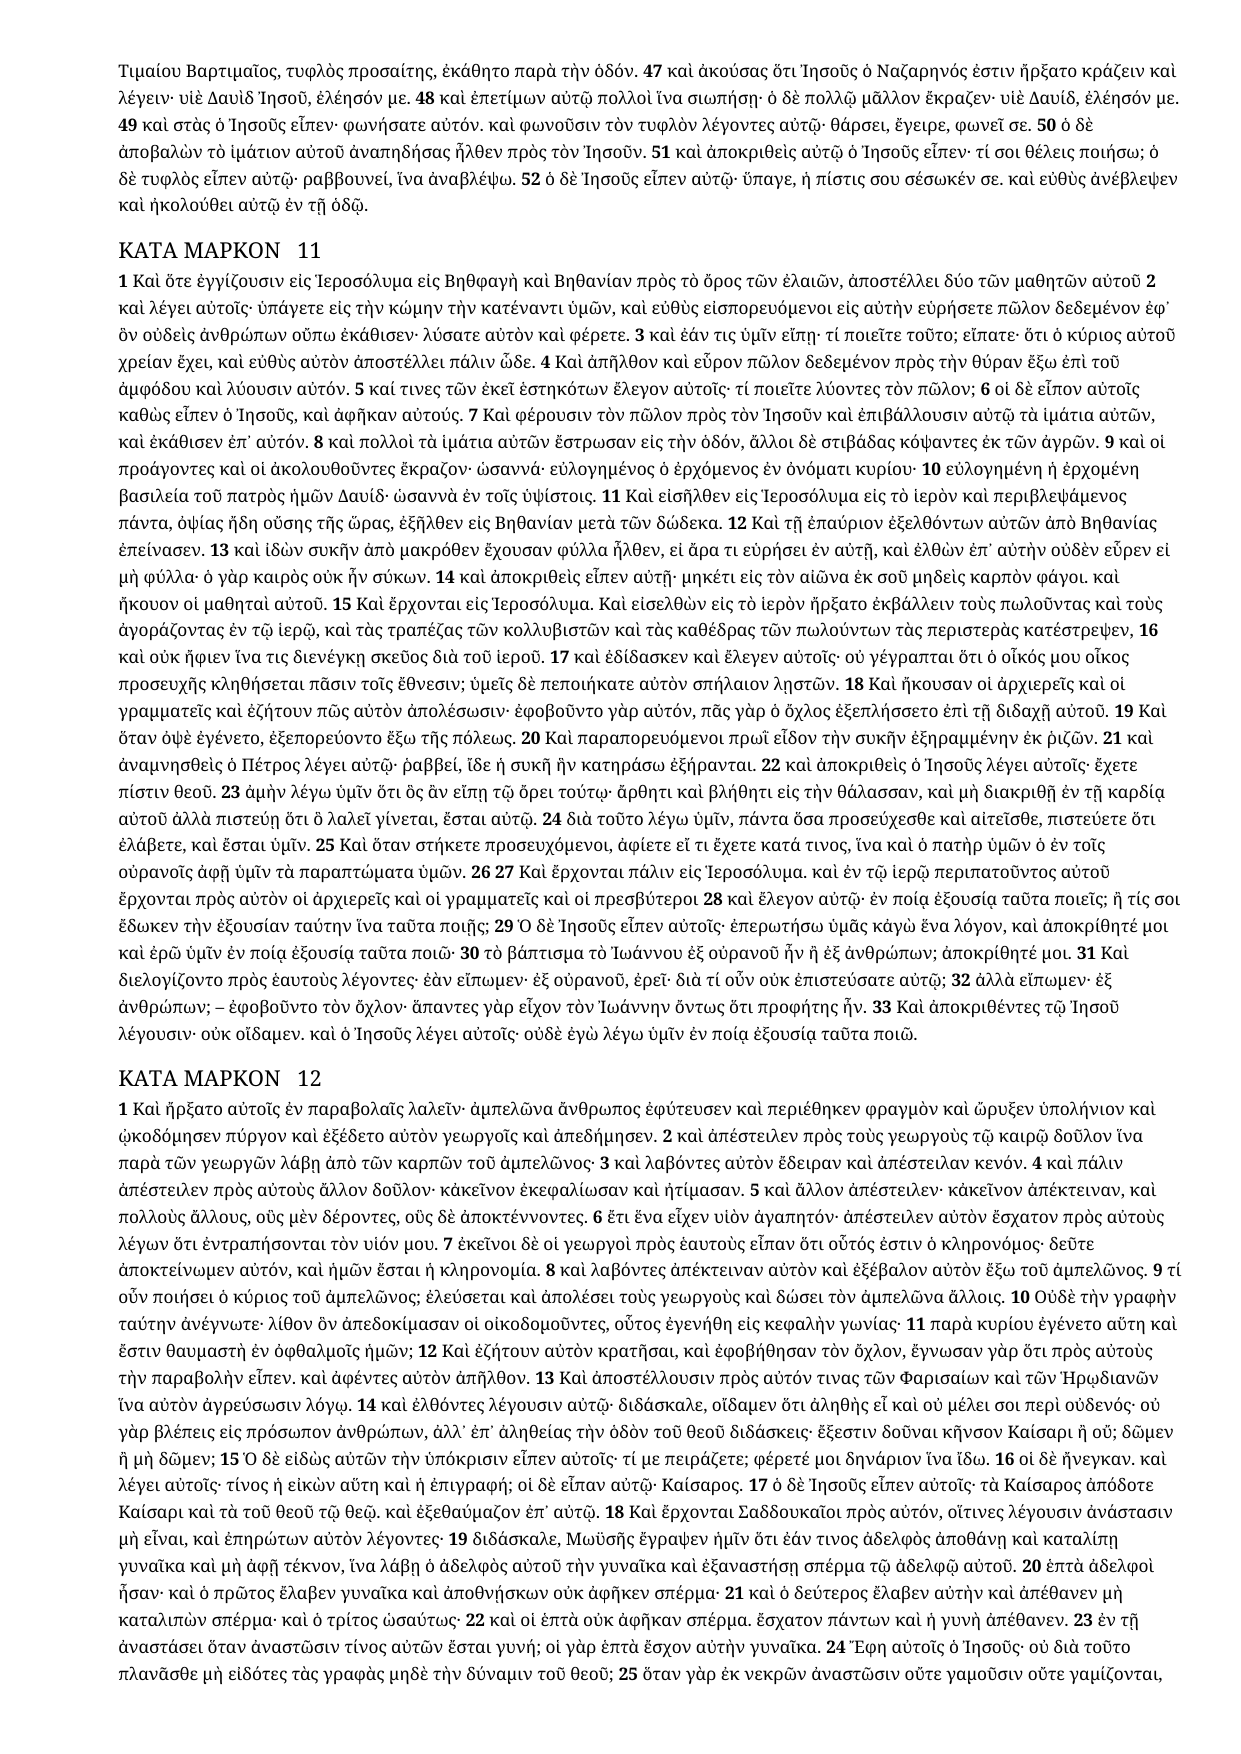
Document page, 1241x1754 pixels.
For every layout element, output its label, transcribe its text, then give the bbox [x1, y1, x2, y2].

text ΚΑΤΑ ΜΑΡΚΟΝ 12 [118, 1063, 1181, 1093]
text ΚΑΤΑ ΜΑΡΚΟΝ 11 [118, 235, 1181, 265]
text 1 Καὶ ὅτε ἐγγίζουσιν εἰς Ἱεροσόλυμα εἰς Βηθφαγὴ καὶ Βηθανίαν πρὸς τὸ ὄρος τῶν ἐλαιῶν, ἀποστέλλει δύο τῶν μαθητῶν αὐτοῦ 2 καὶ λέγει αὐτοῖς· ὑπάγετε εἰς τὴν κώμην τὴν κατέναντι ὑμῶν, καὶ εὐθὺς εἰσπορευόμενοι εἰς αὐτὴν εὑρήσετε πῶλον δεδεμένον ἐφ᾽ ὃν οὐδεὶς ἀνθρώπων οὔπω ἐκάθισεν· λύσατε αὐτὸν καὶ φέρετε. 3 καὶ ἐάν τις ὑμῖν εἴπῃ· τί ποιεῖτε τοῦτο; εἴπατε· ὅτι ὁ κύριος αὐτοῦ χρείαν ἔχει, καὶ εὐθὺς αὐτὸν ἀποστέλλει πάλιν ὧδε. 4 Καὶ ἀπῆλθον καὶ εὗρον πῶλον δεδεμένον πρὸς τὴν θύραν ἔξω ἐπὶ τοῦ ἀμφόδου καὶ λύουσιν αὐτόν. 5 καί τινες τῶν ἐκεῖ ἑστηκότων ἔλεγον αὐτοῖς· τί ποιεῖτε λύοντες τὸν πῶλον; 6 οἱ δὲ εἶπον αὐτοῖς καθὼς εἶπεν ὁ Ἰησοῦς, καὶ ἀφῆκαν αὐτούς. 7 Καὶ φέρουσιν τὸν πῶλον πρὸς τὸν Ἰησοῦν καὶ ἐπιβάλλουσιν αὐτῷ τὰ ἱμάτια αὐτῶν, καὶ ἐκάθισεν ἐπ᾽ αὐτόν. 8 καὶ πολλοὶ τὰ ἱμάτια αὐτῶν ἔστρωσαν εἰς τὴν ὁδόν, ἄλλοι δὲ στιβάδας κόψαντες ἐκ τῶν ἀγρῶν. 9 καὶ οἱ προάγοντες καὶ οἱ ἀκολουθοῦντες ἔκραζον· ὡσαννά· εὐλογημένος ὁ ἐρχόμενος ἐν ὀνόματι κυρίου· 10 εὐλογημένη ἡ ἐρχομένη βασιλεία τοῦ πατρὸς ἡμῶν Δαυίδ· ὡσαννὰ ἐν τοῖς ὑψίστοις. 11 Καὶ εἰσῆλθεν εἰς Ἱεροσόλυμα εἰς τὸ ἱερὸν καὶ περιβλεψάμενος πάντα, ὀψίας ἤδη οὔσης τῆς ὥρας, ἐξῆλθεν εἰς Βηθανίαν μετὰ τῶν δώδεκα. 12 Καὶ τῇ ἐπαύριον ἐξελθόντων αὐτῶν ἀπὸ Βηθανίας ἐπείνασεν. 13 καὶ ἰδὼν συκῆν ἀπὸ μακρόθεν ἔχουσαν φύλλα ἦλθεν, εἰ ἄρα τι εὑρήσει ἐν αὐτῇ, καὶ ἐλθὼν ἐπ᾽ αὐτὴν οὐδὲν εὗρεν εἰ μὴ φύλλα· ὁ γὰρ καιρὸς οὐκ ἦν σύκων. 14 καὶ ἀποκριθεὶς εἶπεν αὐτῇ· μηκέτι εἰς τὸν αἰῶνα ἐκ σοῦ μηδεὶς καρπὸν φάγοι. καὶ ἤκουον οἱ μαθηταὶ αὐτοῦ. 15 Καὶ ἔρχονται εἰς Ἱεροσόλυμα. Καὶ εἰσελθὼν εἰς τὸ ἱερὸν ἤρξατο ἐκβάλλειν τοὺς πωλοῦντας καὶ τοὺς ἀγοράζοντας ἐν τῷ ἱερῷ, καὶ τὰς τραπέζας τῶν κολλυβιστῶν καὶ τὰς καθέδρας τῶν πωλούντων τὰς περιστερὰς κατέστρεψεν, 16 καὶ οὐκ ἤφιεν ἵνα τις διενέγκῃ σκεῦος διὰ τοῦ ἱεροῦ. 17 καὶ ἐδίδασκεν καὶ ἔλεγεν αὐτοῖς· οὐ γέγραπται ὅτι ὁ οἶκός μου οἶκος προσευχῆς κληθήσεται πᾶσιν τοῖς ἔθνεσιν; ὑμεῖς δὲ πεποιήκατε αὐτὸν σπήλαιον λῃστῶν. 18 Καὶ ἤκουσαν οἱ ἀρχιερεῖς καὶ οἱ γραμματεῖς καὶ ἐζήτουν πῶς αὐτὸν ἀπολέσωσιν· ἐφοβοῦντο γὰρ αὐτόν, πᾶς γὰρ ὁ ὄχλος ἐξεπλήσσετο ἐπὶ τῇ διδαχῇ αὐτοῦ. 19 Καὶ ὅταν ὀψὲ ἐγένετο, ἐξεπορεύοντο ἔξω τῆς πόλεως. 20 Καὶ παραπορευόμενοι πρωῒ εἶδον τὴν συκῆν ἐξηραμμένην ἐκ ῥιζῶν. 21 καὶ ἀναμνησθεὶς ὁ Πέτρος λέγει αὐτῷ· ῥαββεί, ἴδε ἡ συκῆ ἣν κατηράσω ἐξήρανται. 22 καὶ ἀποκριθεὶς ὁ Ἰησοῦς λέγει αὐτοῖς· ἔχετε πίστιν θεοῦ. 23 ἀμὴν λέγω ὑμῖν ὅτι ὃς ἂν εἴπῃ τῷ ὄρει τούτῳ· ἄρθητι καὶ βλήθητι εἰς τὴν θάλασσαν, καὶ μὴ διακριθῇ ἐν τῇ καρδίᾳ αὐτοῦ ἀλλὰ πιστεύῃ ὅτι ὃ λαλεῖ γίνεται, ἔσται αὐτῷ. 24 διὰ τοῦτο λέγω ὑμῖν, πάντα ὅσα προσεύχεσθε καὶ αἰτεῖσθε, πιστεύετε ὅτι ἐλάβετε, καὶ ἔσται ὑμῖν. 25 Καὶ ὅταν στήκετε προσευχόμενοι, ἀφίετε εἴ τι ἔχετε κατά τινος, ἵνα καὶ ὁ πατὴρ ὑμῶν ὁ ἐν τοῖς οὐρανοῖς ἀφῇ ὑμῖν τὰ παραπτώματα ὑμῶν. 26 27 Καὶ ἔρχονται πάλιν εἰς Ἱεροσόλυμα. καὶ ἐν τῷ ἱερῷ περιπατοῦντος αὐτοῦ ἔρχονται πρὸς αὐτὸν οἱ ἀρχιερεῖς καὶ οἱ γραμματεῖς καὶ οἱ πρεσβύτεροι 28 καὶ ἔλεγον αὐτῷ· ἐν ποίᾳ ἐξουσίᾳ ταῦτα ποιεῖς; ἢ τίς σοι ἔδωκεν τὴν ἐξουσίαν ταύτην ἵνα ταῦτα ποιῇς; 29 Ὁ δὲ Ἰησοῦς εἶπεν αὐτοῖς· ἐπερωτήσω ὑμᾶς κἀγὼ ἕνα λόγον, καὶ ἀποκρίθητέ μοι καὶ ἐρῶ ὑμῖν ἐν ποίᾳ ἐξουσίᾳ ταῦτα ποιῶ· 30 τὸ βάπτισμα τὸ Ἰωάννου ἐξ οὐρανοῦ ἦν ἢ ἐξ ἀνθρώπων; ἀποκρίθητέ μοι. 31 Καὶ διελογίζοντο πρὸς ἑαυτοὺς λέγοντες· ἐὰν εἴπωμεν· ἐξ οὐρανοῦ, ἐρεῖ· διὰ τί οὖν οὐκ ἐπιστεύσατε αὐτῷ; 32 ἀλλὰ εἴπωμεν· ἐξ ἀνθρώπων; – ἐφοβοῦντο τὸν ὄχλον· ἅπαντες γὰρ εἶχον τὸν Ἰωάννην ὄντως ὅτι προφήτης ἦν. 33 Καὶ ἀποκριθέντες τῷ Ἰησοῦ λέγουσιν· οὐκ οἴδαμεν. καὶ ὁ Ἰησοῦς λέγει αὐτοῖς· οὐδὲ ἐγὼ λέγω ὑμῖν ἐν ποίᾳ ἐξουσίᾳ ταῦτα ποιῶ. [118, 269, 1181, 1045]
text Τιμαίου Βαρτιμαῖος, τυφλὸς προσαίτης, ἐκάθητο παρὰ τὴν ὁδόν. 47 καὶ ἀκούσας ὅτι Ἰησοῦς ὁ Ναζαρηνός ἐστιν ἤρξατο κράζειν καὶ λέγειν· υἱὲ Δαυὶδ Ἰησοῦ, ἐλέησόν με. 48 καὶ ἐπετίμων αὐτῷ πολλοὶ ἵνα σιωπήσῃ· ὁ δὲ πολλῷ μᾶλλον ἔκραζεν· υἱὲ Δαυίδ, ἐλέησόν με. 49 καὶ στὰς ὁ Ἰησοῦς εἶπεν· φωνήσατε αὐτόν. καὶ φωνοῦσιν τὸν τυφλὸν λέγοντες αὐτῷ· θάρσει, ἔγειρε, φωνεῖ σε. 50 ὁ δὲ ἀποβαλὼν τὸ ἱμάτιον αὐτοῦ ἀναπηδήσας ἦλθεν πρὸς τὸν Ἰησοῦν. 51 καὶ ἀποκριθεὶς αὐτῷ ὁ Ἰησοῦς εἶπεν· τί σοι θέλεις ποιήσω; ὁ δὲ τυφλὸς εἶπεν αὐτῷ· ραββουνεί, ἵνα ἀναβλέψω. 52 ὁ δὲ Ἰησοῦς εἶπεν αὐτῷ· ὕπαγε, ἡ πίστις σου σέσωκέν σε. καὶ εὐθὺς ἀνέβλεψεν καὶ ἠκολούθει αὐτῷ ἐν τῇ ὁδῷ. [118, 59, 1181, 217]
text 1 Καὶ ἤρξατο αὐτοῖς ἐν παραβολαῖς λαλεῖν· ἀμπελῶνα ἄνθρωπος ἐφύτευσεν καὶ περιέθηκεν φραγμὸν καὶ ὤρυξεν ὑπολήνιον καὶ ᾠκοδόμησεν πύργον καὶ ἐξέδετο αὐτὸν γεωργοῖς καὶ ἀπεδήμησεν. 2 καὶ ἀπέστειλεν πρὸς τοὺς γεωργοὺς τῷ καιρῷ δοῦλον ἵνα παρὰ τῶν γεωργῶν λάβῃ ἀπὸ τῶν καρπῶν τοῦ ἀμπελῶνος· 3 καὶ λαβόντες αὐτὸν ἔδειραν καὶ ἀπέστειλαν κενόν. 4 καὶ πάλιν ἀπέστειλεν πρὸς αὐτοὺς ἄλλον δοῦλον· κἀκεῖνον ἐκεφαλίωσαν καὶ ἠτίμασαν. 5 καὶ ἄλλον ἀπέστειλεν· κἀκεῖνον ἀπέκτειναν, καὶ πολλοὺς ἄλλους, οὓς μὲν δέροντες, οὓς δὲ ἀποκτέννοντες. 6 ἔτι ἕνα εἶχεν υἱὸν ἀγαπητόν· ἀπέστειλεν αὐτὸν ἔσχατον πρὸς αὐτοὺς λέγων ὅτι ἐντραπήσονται τὸν υἱόν μου. 7 ἐκεῖνοι δὲ οἱ γεωργοὶ πρὸς ἑαυτοὺς εἶπαν ὅτι οὗτός ἐστιν ὁ κληρονόμος· δεῦτε ἀποκτείνωμεν αὐτόν, καὶ ἡμῶν ἔσται ἡ κληρονομία. 8 καὶ λαβόντες ἀπέκτειναν αὐτὸν καὶ ἐξέβαλον αὐτὸν ἔξω τοῦ ἀμπελῶνος. 9 τί οὖν ποιήσει ὁ κύριος τοῦ ἀμπελῶνος; ἐλεύσεται καὶ ἀπολέσει τοὺς γεωργοὺς καὶ δώσει τὸν ἀμπελῶνα ἄλλοις. 10 Οὐδὲ τὴν γραφὴν ταύτην ἀνέγνωτε· λίθον ὃν ἀπεδοκίμασαν οἱ οἰκοδομοῦντες, οὗτος ἐγενήθη εἰς κεφαλὴν γωνίας· 11 παρὰ κυρίου ἐγένετο αὕτη καὶ ἔστιν θαυμαστὴ ἐν ὀφθαλμοῖς ἡμῶν; 12 Καὶ ἐζήτουν αὐτὸν κρατῆσαι, καὶ ἐφοβήθησαν τὸν ὄχλον, ἔγνωσαν γὰρ ὅτι πρὸς αὐτοὺς τὴν παραβολὴν εἶπεν. καὶ ἀφέντες αὐτὸν ἀπῆλθον. 13 Καὶ ἀποστέλλουσιν πρὸς αὐτόν τινας τῶν Φαρισαίων καὶ τῶν Ἡρῳδιανῶν ἵνα αὐτὸν ἀγρεύσωσιν λόγῳ. 14 καὶ ἐλθόντες λέγουσιν αὐτῷ· διδάσκαλε, οἴδαμεν ὅτι ἀληθὴς εἶ καὶ οὐ μέλει σοι περὶ οὐδενός· οὐ γὰρ βλέπεις εἰς πρόσωπον ἀνθρώπων, ἀλλ᾽ ἐπ᾽ ἀληθείας τὴν ὁδὸν τοῦ θεοῦ διδάσκεις· ἔξεστιν δοῦναι κῆνσον Καίσαρι ἢ οὔ; δῶμεν ἢ μὴ δῶμεν; 15 Ὁ δὲ εἰδὼς αὐτῶν τὴν ὑπόκρισιν εἶπεν αὐτοῖς· τί με πειράζετε; φέρετέ μοι δηνάριον ἵνα ἴδω. 16 οἱ δὲ ἤνεγκαν. καὶ λέγει αὐτοῖς· τίνος ἡ εἰκὼν αὕτη καὶ ἡ ἐπιγραφή; οἱ δὲ εἶπαν αὐτῷ· Καίσαρος. 17 ὁ δὲ Ἰησοῦς εἶπεν αὐτοῖς· τὰ Καίσαρος ἀπόδοτε Καίσαρι καὶ τὰ τοῦ θεοῦ τῷ θεῷ. καὶ ἐξεθαύμαζον ἐπ᾽ αὐτῷ. 18 Καὶ ἔρχονται Σαδδουκαῖοι πρὸς αὐτόν, οἵτινες λέγουσιν ἀνάστασιν μὴ εἶναι, καὶ ἐπηρώτων αὐτὸν λέγοντες· 19 διδάσκαλε, Μωϋσῆς ἔγραψεν ἡμῖν ὅτι ἐάν τινος ἀδελφὸς ἀποθάνῃ καὶ καταλίπῃ γυναῖκα καὶ μὴ ἀφῇ τέκνον, ἵνα λάβῃ ὁ ἀδελφὸς αὐτοῦ τὴν γυναῖκα καὶ ἐξαναστήσῃ σπέρμα τῷ ἀδελφῷ αὐτοῦ. 20 ἑπτὰ ἀδελφοὶ ἦσαν· καὶ ὁ πρῶτος ἔλαβεν γυναῖκα καὶ ἀποθνῄσκων οὐκ ἀφῆκεν σπέρμα· 21 καὶ ὁ δεύτερος ἔλαβεν αὐτὴν καὶ ἀπέθανεν μὴ καταλιπὼν σπέρμα· καὶ ὁ τρίτος ὡσαύτως· 22 καὶ οἱ ἑπτὰ οὐκ ἀφῆκαν σπέρμα. ἔσχατον πάντων καὶ ἡ γυνὴ ἀπέθανεν. 23 ἐν τῇ ἀναστάσει ὅταν ἀναστῶσιν τίνος αὐτῶν ἔσται γυνή; οἱ γὰρ ἑπτὰ ἔσχον αὐτὴν γυναῖκα. 24 Ἔφη αὐτοῖς ὁ Ἰησοῦς· οὐ διὰ τοῦτο πλανᾶσθε μὴ εἰδότες τὰς γραφὰς μηδὲ τὴν δύναμιν τοῦ θεοῦ; 25 ὅταν γὰρ ἐκ νεκρῶν ἀναστῶσιν οὔτε γαμοῦσιν οὔτε γαμίζονται, [118, 1097, 1181, 1685]
